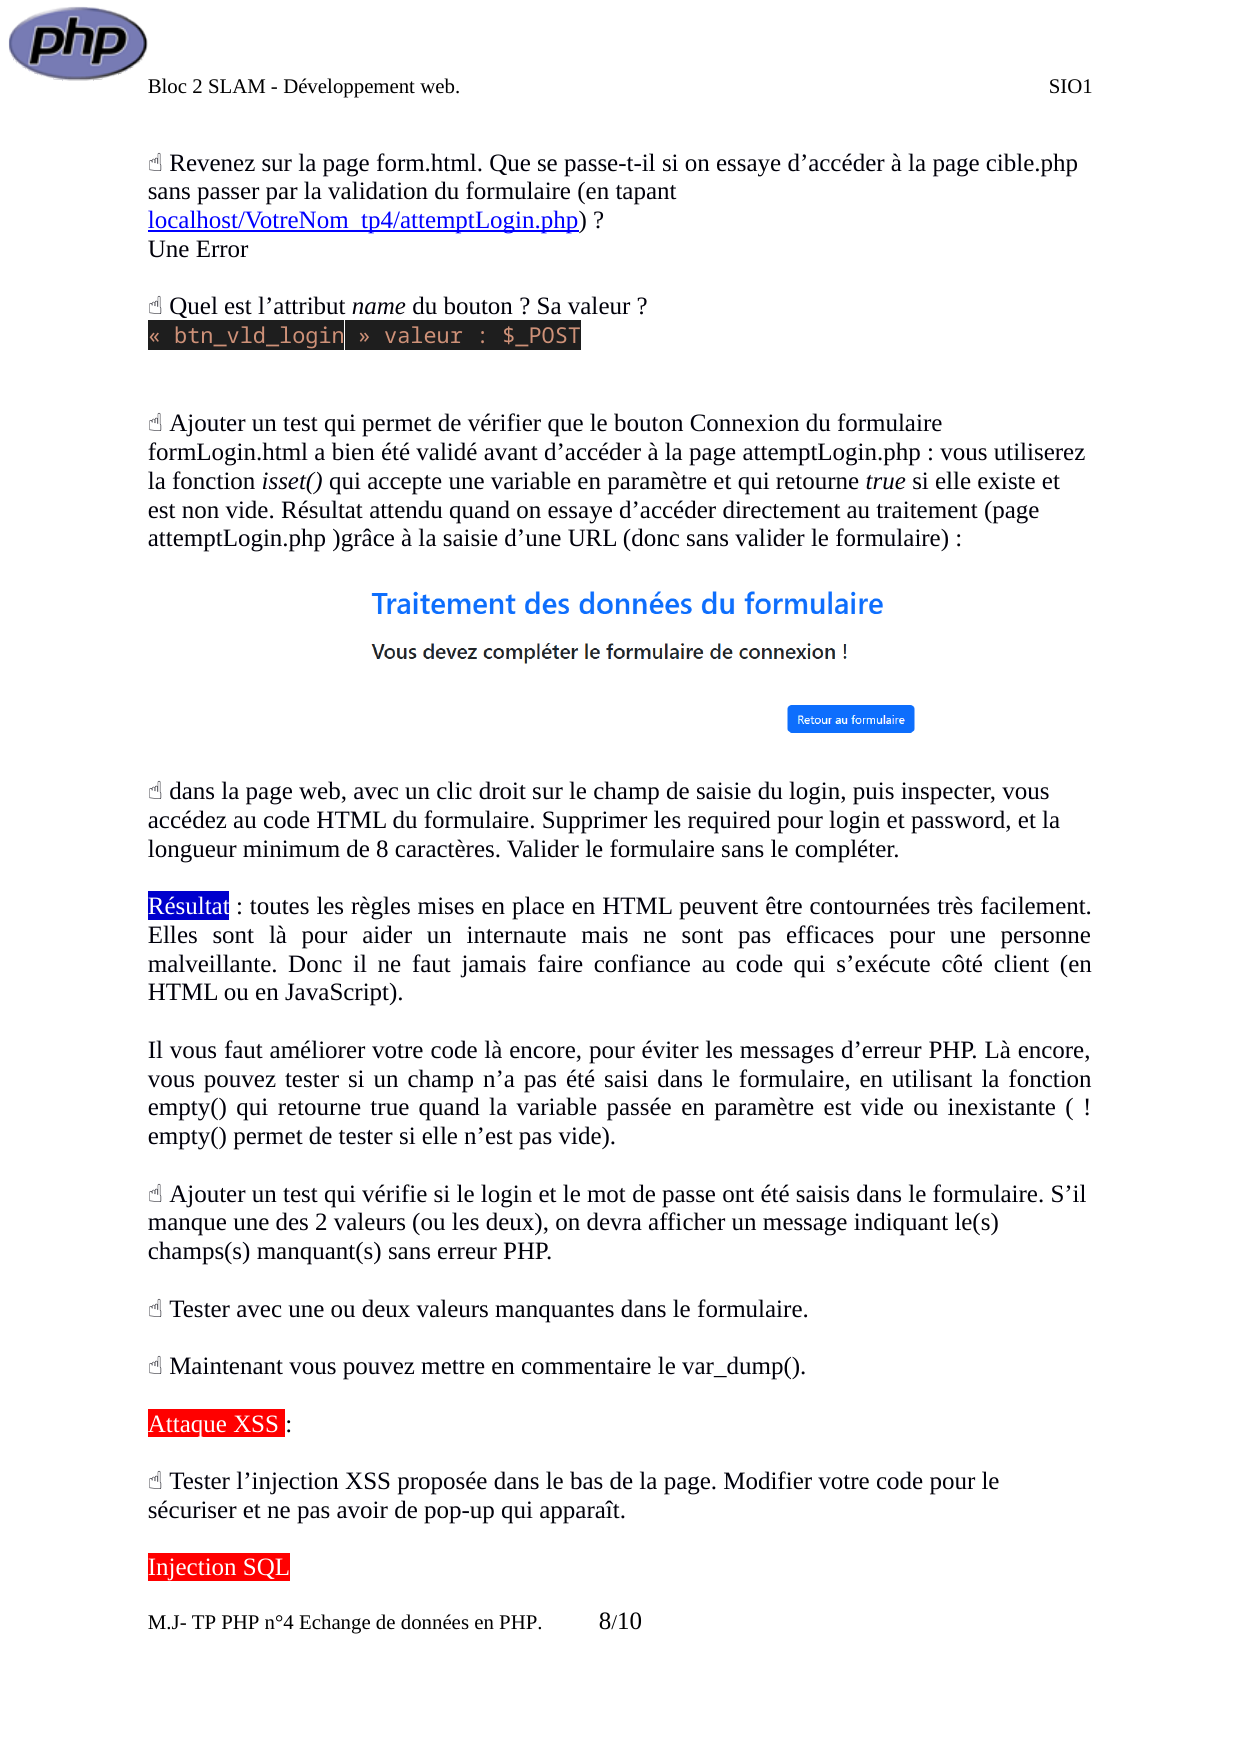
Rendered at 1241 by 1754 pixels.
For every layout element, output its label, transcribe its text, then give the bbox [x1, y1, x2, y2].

text  Ajouter un test qui vérifie si le login et le mot de passe ont été saisis dans le formulaire. S’il manque une des 2 valeurs (ou les deux), on devra afficher un message indiquant le(s) champs(s) manquant(s) sans erreur PHP. [148, 1179, 1093, 1265]
text Une Error [148, 234, 1093, 263]
text Résultat : toutes les règles mises en place en HTML peuvent être contournées très facilement. Elles sont là pour aider un internaute mais ne sont pas efficaces pour une personne malveillante. Donc il ne faut jamais faire confiance au code qui s’exécute côté client (en HTML ou en JavaScript). [148, 891, 1093, 1006]
text  Maintenant vous pouvez mettre en commentaire le var_dump(). [148, 1351, 1093, 1380]
text  Tester avec une ou deux valeurs manquantes dans le formulaire. [148, 1294, 1093, 1322]
picture [363, 569, 933, 748]
text Injection SQL [148, 1552, 1093, 1581]
text Attaque XSS : [148, 1409, 1093, 1437]
text  Quel est l’attribut name du bouton ? Sa valeur ? [148, 291, 1093, 320]
picture [8, 6, 148, 81]
text  Ajouter un test qui permet de vérifier que le bouton Connexion du formulaire formLogin.html a bien été validé avant d’accéder à la page attemptLogin.php : vous utiliserez la fonction isset() qui accepte une variable en paramètre et qui retourne true si elle existe et est non vide. Résultat attendu quand on essaye d’accéder directement au traitement (page attemptLogin.php )grâce à la saisie d’une URL (donc sans valider le formulaire) : [148, 408, 1093, 552]
text Il vous faut améliorer votre code là encore, pour éviter les messages d’erreur PHP. Là encore, vous pouvez tester si un champ n’a pas été saisi dans le formulaire, en utilisant la fonction empty() qui retourne true quand la variable passée en paramètre est vide ou inexistante ( !empty() permet de tester si elle n’est pas vide). [148, 1035, 1093, 1150]
text  Tester l’injection XSS proposée dans le bas de la page. Modifier votre code pour le sécuriser et ne pas avoir de pop-up qui apparaît. [148, 1466, 1093, 1524]
text « btn_vld_login » valeur : $_POST [148, 320, 1093, 350]
text  dans la page web, avec un clic droit sur le champ de saisie du login, puis inspecter, vous accédez au code HTML du formulaire. Supprimer les required pour login et password, et la longueur minimum de 8 caractères. Valider le formulaire sans le compléter. [148, 776, 1093, 862]
text  Revenez sur la page form.html. Que se passe-t-il si on essaye d’accéder à la page cible.php sans passer par la validation du formulaire (en tapant localhost/VotreNom_tp4/attemptLogin.php) ? [148, 148, 1093, 234]
